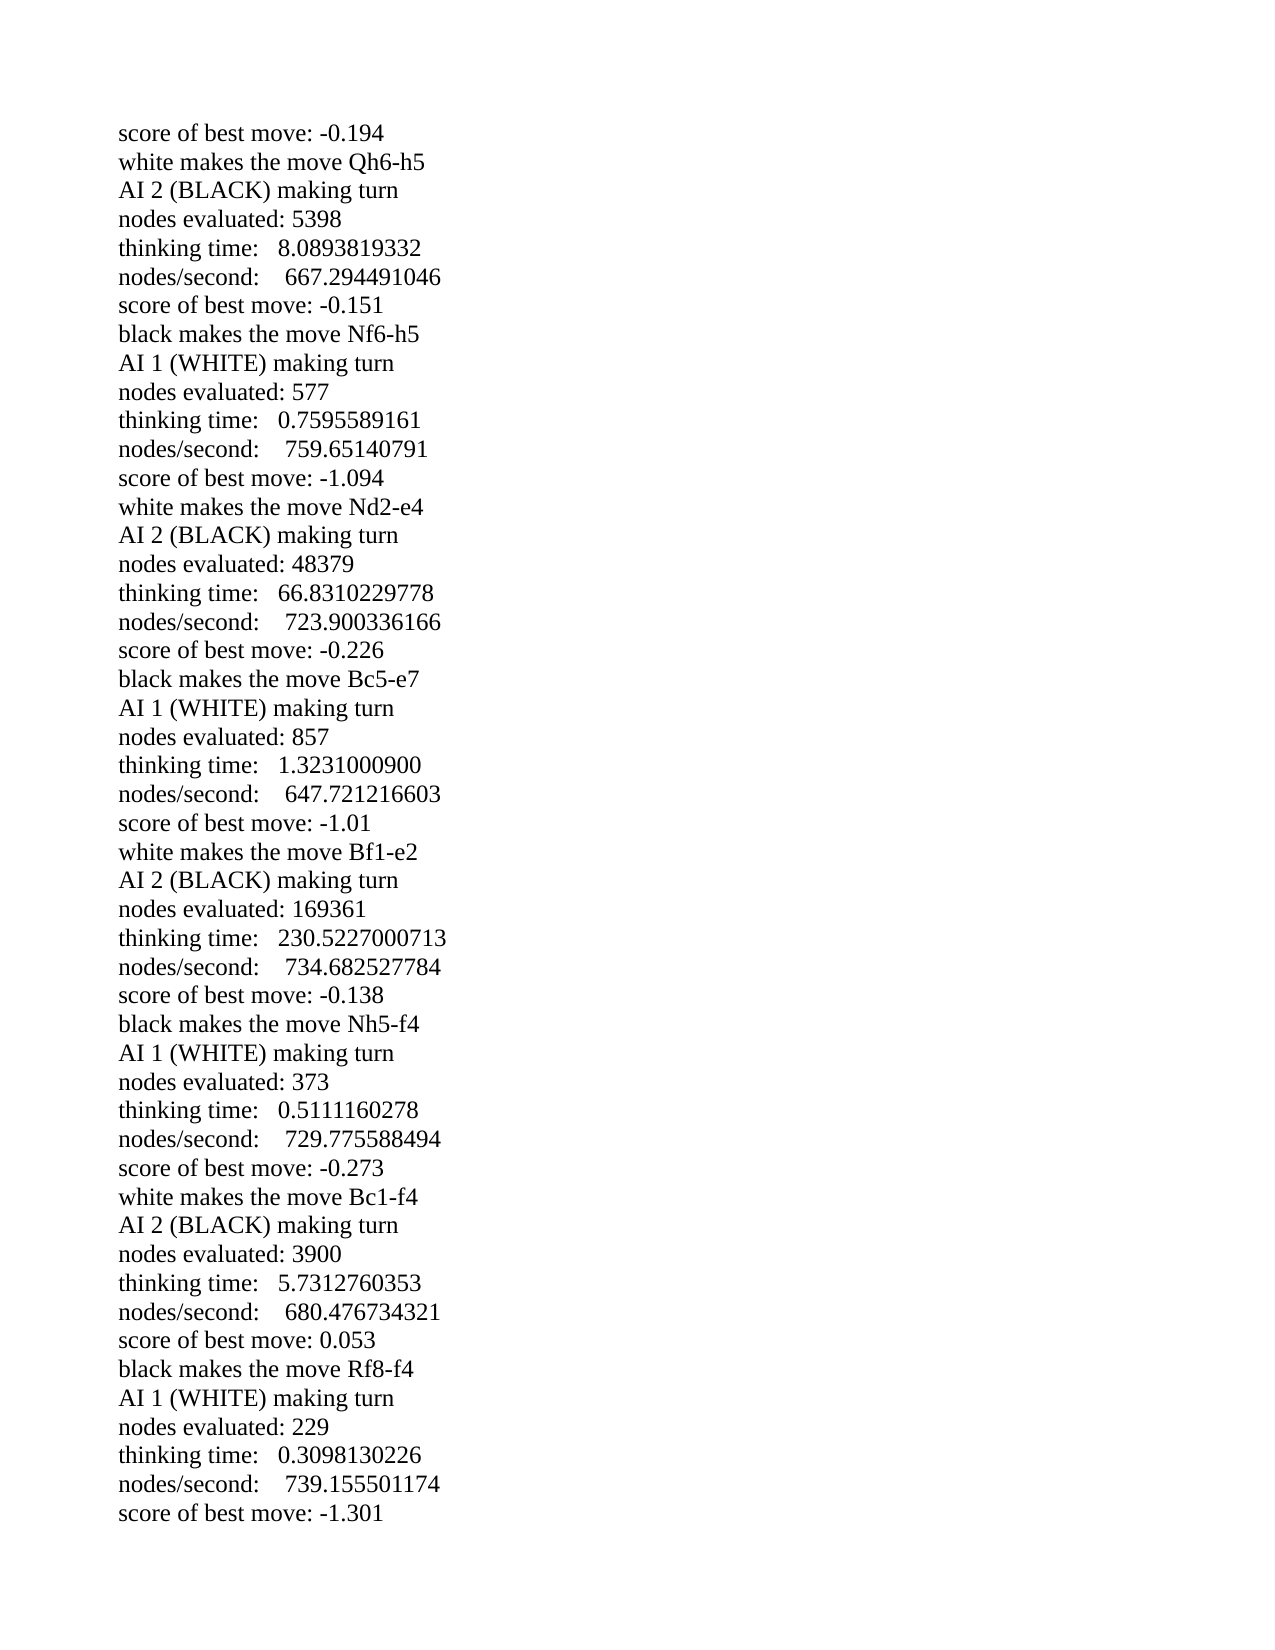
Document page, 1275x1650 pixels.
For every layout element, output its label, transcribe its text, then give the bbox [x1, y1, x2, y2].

text AI 1 (WHITE) making turn [118, 1038, 1157, 1067]
text white makes the move Qh6-h5 [118, 147, 1157, 176]
text nodes/second: 734.682527784 [118, 952, 1157, 981]
text nodes evaluated: 48379 [118, 549, 1157, 578]
text AI 2 (BLACK) making turn [118, 866, 1157, 894]
text white makes the move Bf1-e2 [118, 837, 1157, 866]
text nodes evaluated: 229 [118, 1412, 1157, 1441]
text white makes the move Nd2-e4 [118, 492, 1157, 521]
text nodes evaluated: 577 [118, 377, 1157, 406]
text nodes evaluated: 3900 [118, 1239, 1157, 1268]
text AI 1 (WHITE) making turn [118, 348, 1157, 377]
text thinking time: 0.5111160278 [118, 1096, 1157, 1124]
text thinking time: 66.8310229778 [118, 578, 1157, 607]
text thinking time: 8.0893819332 [118, 233, 1157, 262]
text black makes the move Rf8-f4 [118, 1354, 1157, 1383]
text nodes evaluated: 5398 [118, 204, 1157, 233]
text score of best move: 0.053 [118, 1326, 1157, 1354]
text black makes the move Nf6-h5 [118, 319, 1157, 348]
text nodes evaluated: 857 [118, 722, 1157, 751]
text AI 2 (BLACK) making turn [118, 521, 1157, 549]
text score of best move: -1.301 [118, 1498, 1157, 1527]
text black makes the move Nh5-f4 [118, 1009, 1157, 1038]
text nodes/second: 680.476734321 [118, 1297, 1157, 1326]
text AI 2 (BLACK) making turn [118, 176, 1157, 204]
text thinking time: 0.3098130226 [118, 1441, 1157, 1469]
text nodes/second: 729.775588494 [118, 1124, 1157, 1153]
text AI 1 (WHITE) making turn [118, 1383, 1157, 1412]
text AI 2 (BLACK) making turn [118, 1211, 1157, 1239]
text score of best move: -0.273 [118, 1153, 1157, 1182]
text nodes/second: 647.721216603 [118, 779, 1157, 808]
text nodes evaluated: 169361 [118, 894, 1157, 923]
text nodes evaluated: 373 [118, 1067, 1157, 1096]
text nodes/second: 667.294491046 [118, 262, 1157, 291]
text nodes/second: 739.155501174 [118, 1469, 1157, 1498]
text thinking time: 5.7312760353 [118, 1268, 1157, 1297]
text nodes/second: 759.65140791 [118, 434, 1157, 463]
text AI 1 (WHITE) making turn [118, 693, 1157, 722]
text thinking time: 230.5227000713 [118, 923, 1157, 952]
text score of best move: -0.151 [118, 291, 1157, 319]
text score of best move: -1.094 [118, 463, 1157, 492]
text white makes the move Bc1-f4 [118, 1182, 1157, 1211]
text score of best move: -0.194 [118, 118, 1157, 147]
text nodes/second: 723.900336166 [118, 607, 1157, 636]
text black makes the move Bc5-e7 [118, 664, 1157, 693]
text thinking time: 1.3231000900 [118, 751, 1157, 779]
text score of best move: -0.138 [118, 981, 1157, 1009]
text thinking time: 0.7595589161 [118, 406, 1157, 434]
text score of best move: -0.226 [118, 636, 1157, 664]
text score of best move: -1.01 [118, 808, 1157, 837]
